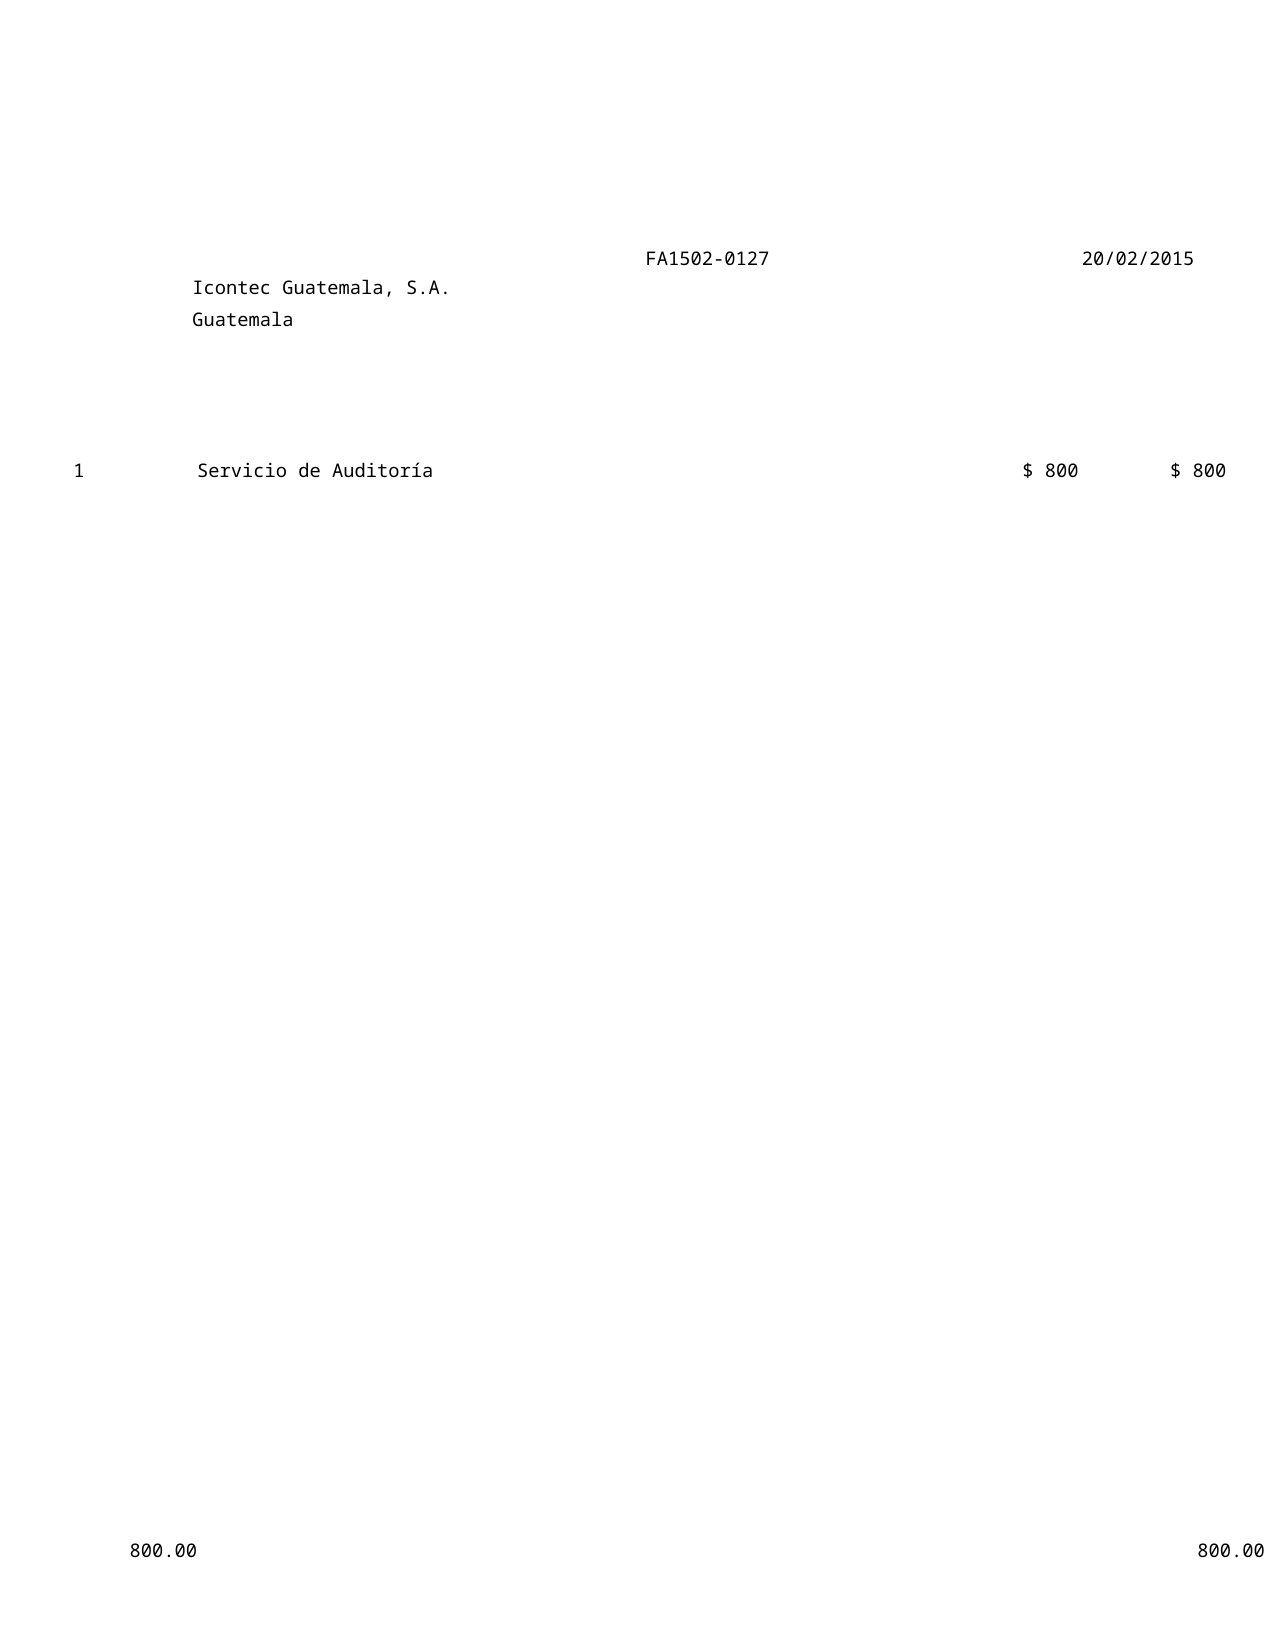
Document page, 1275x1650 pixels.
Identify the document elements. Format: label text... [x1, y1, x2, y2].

text 1 Servicio de Auditoría $ 800 $ 800 [0, 458, 1271, 483]
text 800.00 800.00 [118, 1537, 1271, 1563]
text Guatemala [118, 306, 1271, 331]
text Icontec Guatemala, S.A. [118, 274, 1271, 300]
text FA1502-0127 20/02/2015 [118, 246, 1271, 271]
